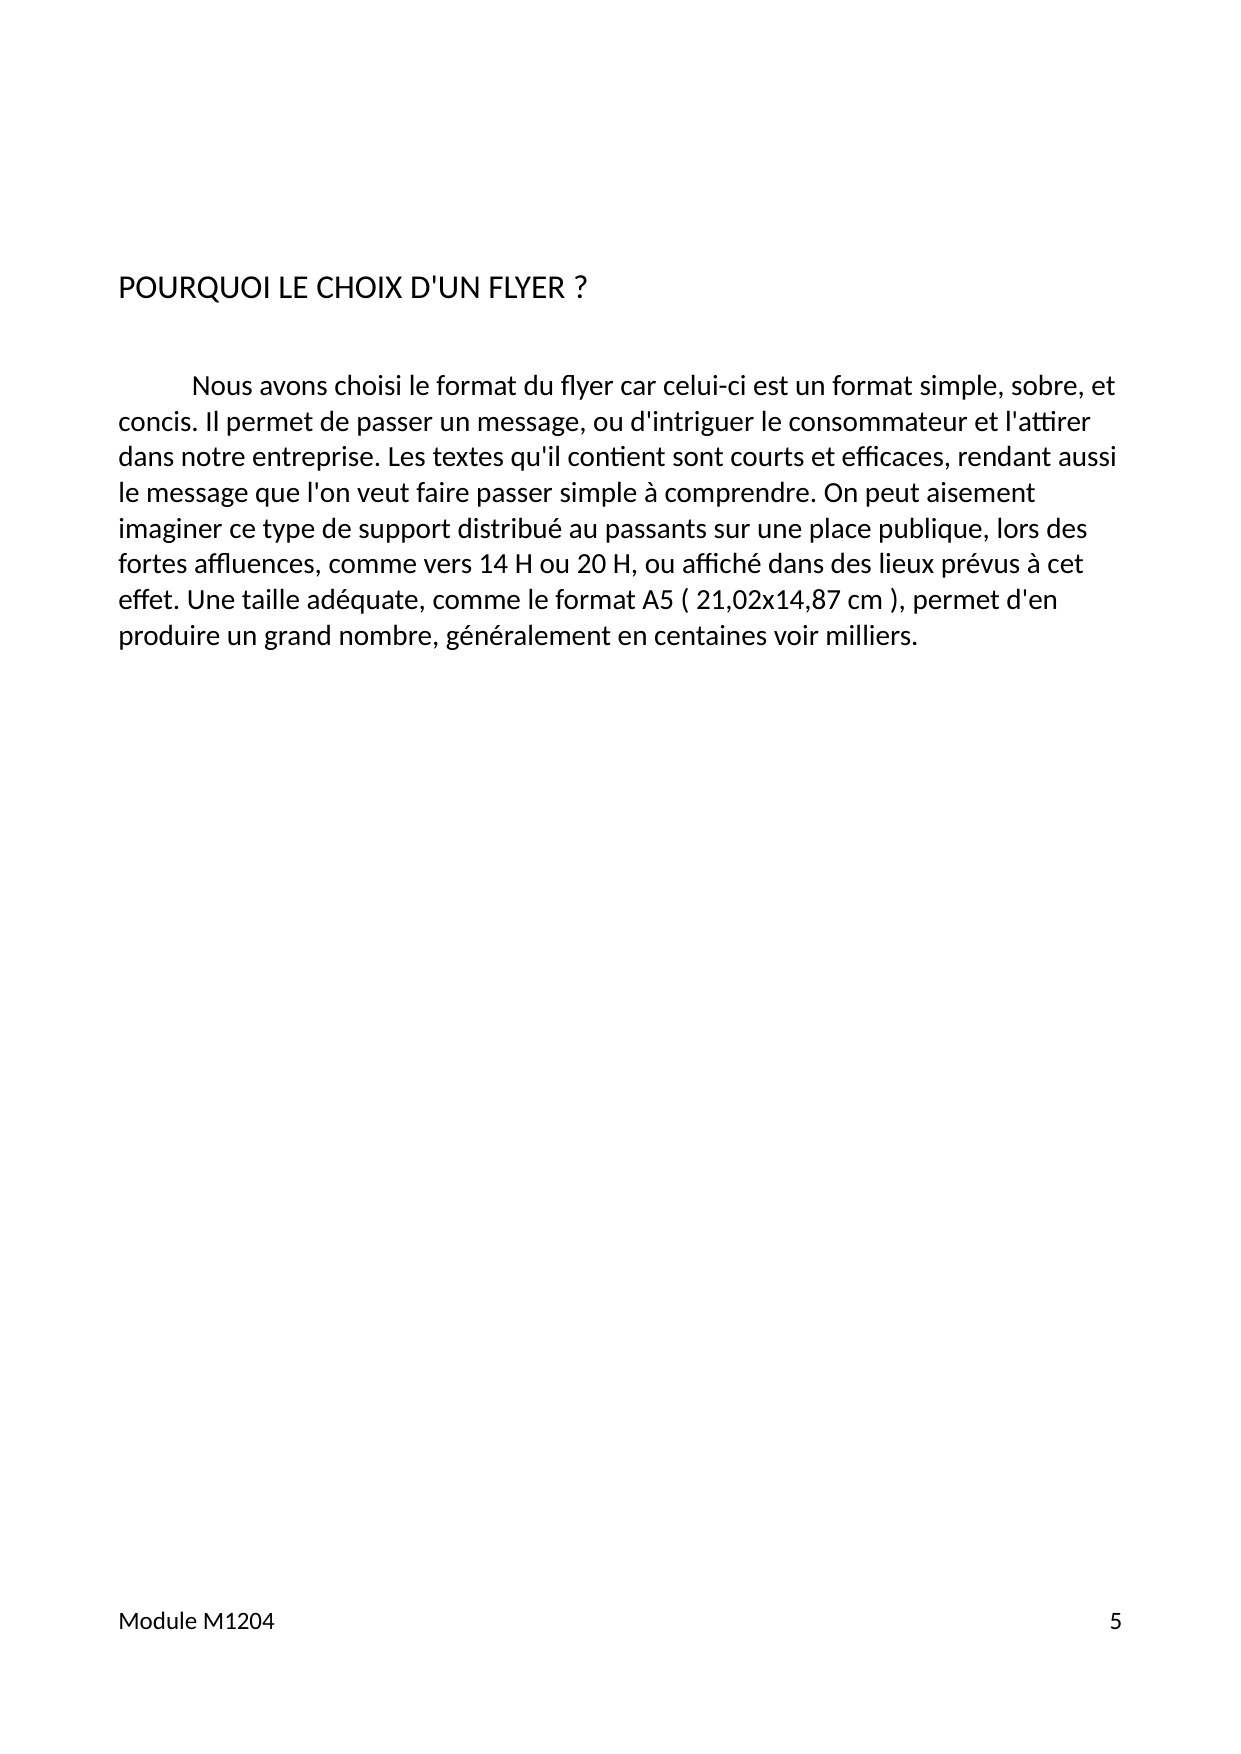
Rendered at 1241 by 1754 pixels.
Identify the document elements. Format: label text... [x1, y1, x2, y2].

text POURQUOI LE CHOIX D'UN FLYER ? [118, 266, 1122, 307]
text Nous avons choisi le format du flyer car celui-ci est un format simple, sobre, et concis. Il permet de passer un message, ou d'intriguer le consommateur et l'attirer dans notre entreprise. Les textes qu'il contient sont courts et efficaces, rendant aussi le message que l'on veut faire passer simple à comprendre. On peut aisement imaginer ce type de support distribué au passants sur une place publique, lors des fortes affluences, comme vers 14 H ou 20 H, ou affiché dans des lieux prévus à cet effet. Une taille adéquate, comme le format A5 ( 21,02x14,87 cm ), permet d'en produire un grand nombre, généralement en centaines voir milliers. [118, 367, 1122, 652]
